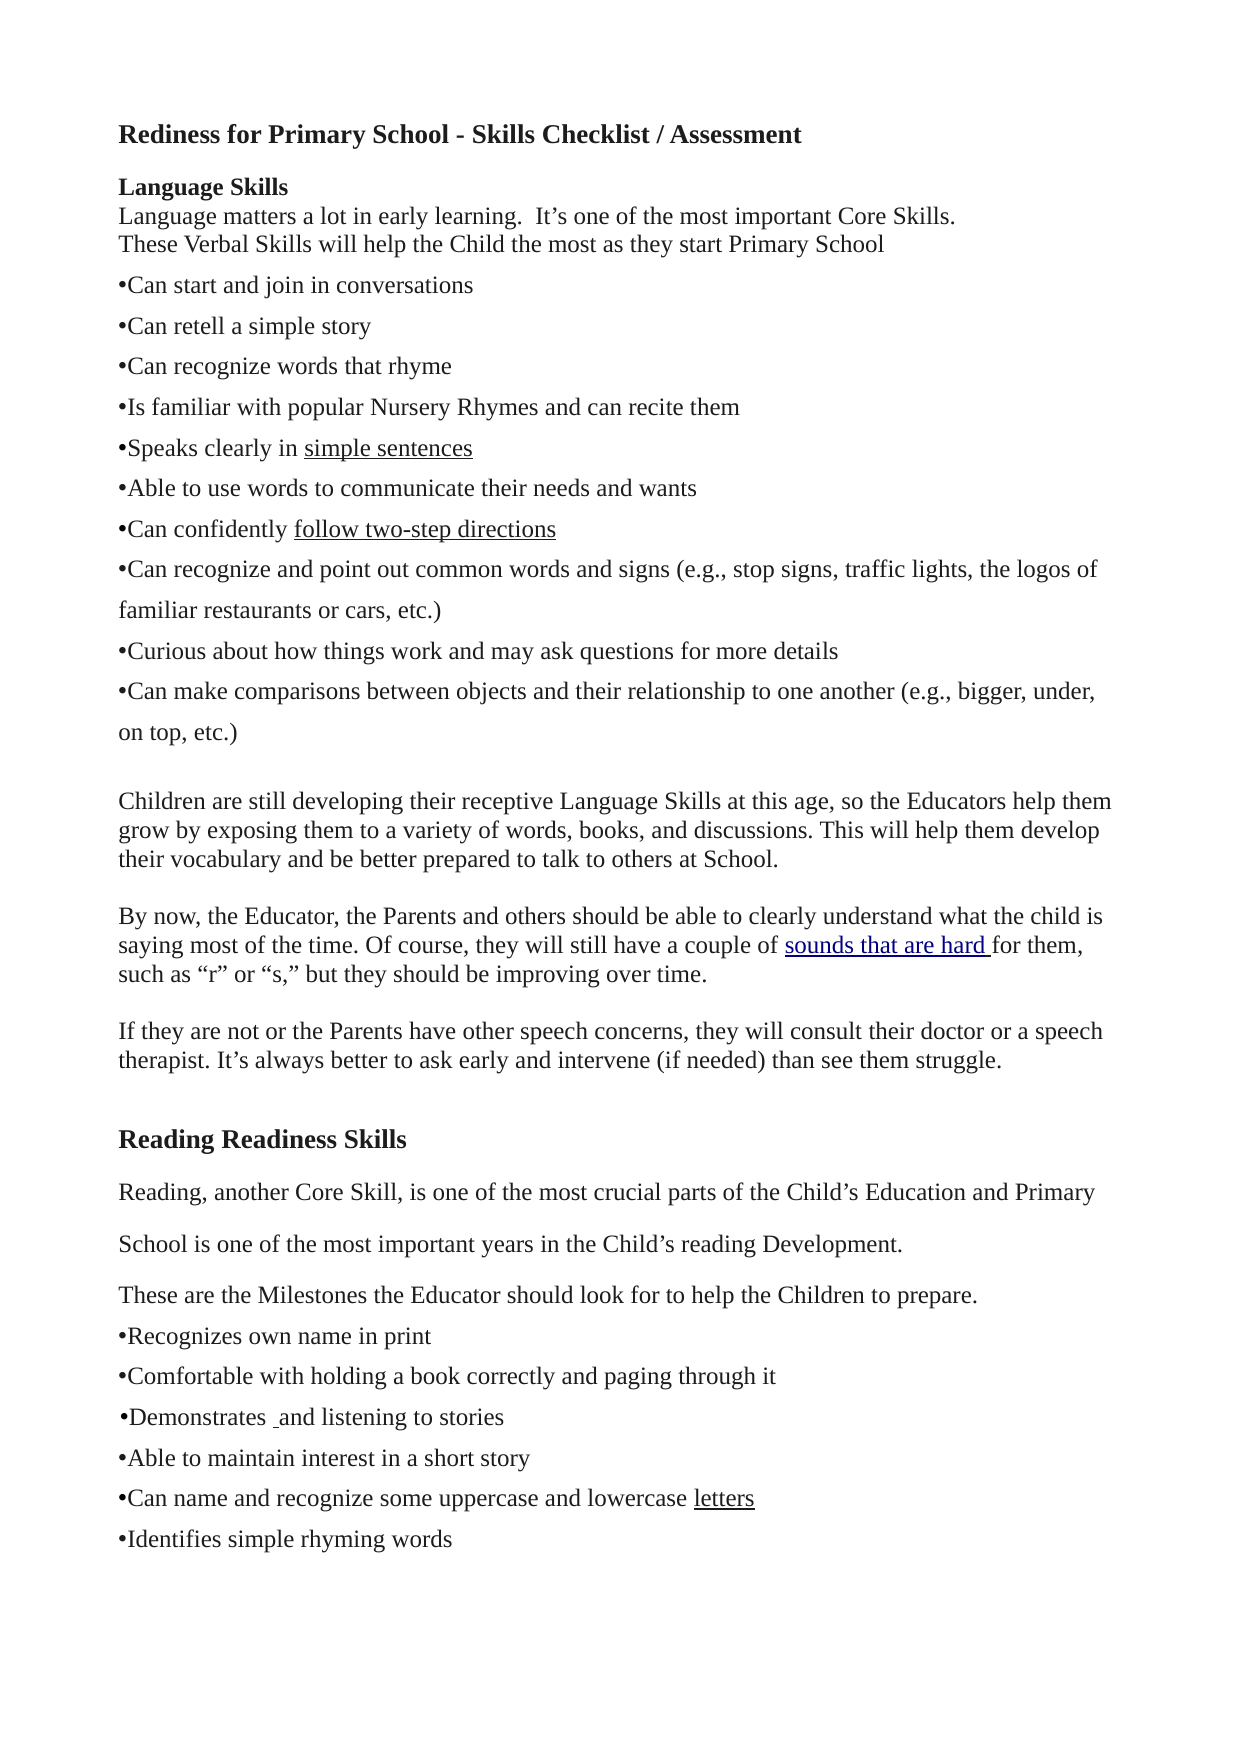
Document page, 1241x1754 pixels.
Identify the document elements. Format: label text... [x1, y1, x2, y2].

list Can make comparisons between objects and their relationship to one another (e.g., bigger, under, on top, etc.) [118, 664, 1122, 746]
list Can retell a simple story [118, 299, 1122, 339]
text Reading, another Core Skill, is one of the most crucial parts of the Child’s Education and Primary School is one of the most important years in the Child’s reading Development. [118, 1154, 1122, 1257]
text Language matters a lot in early learning. It’s one of the most important Core Skills. [118, 201, 1122, 229]
text These are the Milestones the Educator should look for to help the Children to prepare. [118, 1257, 1122, 1309]
list Can confidently follow two-step directions [118, 502, 1122, 543]
list Is familiar with popular Nursery Rhymes and can recite them [118, 380, 1122, 421]
list Able to maintain interest in a short story [118, 1431, 1122, 1471]
list Speaks clearly in simple sentences [118, 421, 1122, 461]
text These Verbal Skills will help the Child the most as they start Primary School [118, 229, 1122, 258]
list Demonstrates and listening to stories [120, 1390, 1122, 1431]
list Comfortable with holding a book correctly and paging through it [118, 1349, 1122, 1390]
list Identifies simple rhyming words [118, 1512, 1122, 1553]
text By now, the Educator, the Parents and others should be able to clearly understand what the child is saying most of the time. Of course, they will still have a couple of sounds that are hard for them, such as “r” or “s,” but they should be improving over time. [118, 901, 1122, 988]
text Children are still developing their receptive Language Skills at this age, so the Educators help them grow by exposing them to a variety of words, books, and discussions. This will help them develop their vocabulary and be better prepared to talk to others at School. [118, 786, 1122, 873]
subtitle Language Skills [118, 149, 1122, 201]
list Can name and recognize some uppercase and lowercase letters [118, 1471, 1122, 1512]
list Curious about how things work and may ask questions for more details [118, 624, 1122, 664]
list Can recognize words that rhyme [118, 339, 1122, 380]
text If they are not or the Parents have other speech concerns, they will consult their doctor or a speech therapist. It’s always better to ask early and intervene (if needed) than see them struggle. [118, 1016, 1122, 1074]
list Able to use words to communicate their needs and wants [118, 461, 1122, 502]
list Can recognize and point out common words and signs (e.g., stop signs, traffic lights, the logos of familiar restaurants or cars, etc.) [118, 543, 1122, 624]
list Can start and join in conversations [118, 258, 1122, 299]
subtitle Rediness for Primary School - Skills Checklist / Assessment [118, 118, 1122, 149]
list Recognizes own name in print [118, 1309, 1122, 1349]
subtitle Reading Readiness Skills [118, 1103, 1122, 1154]
